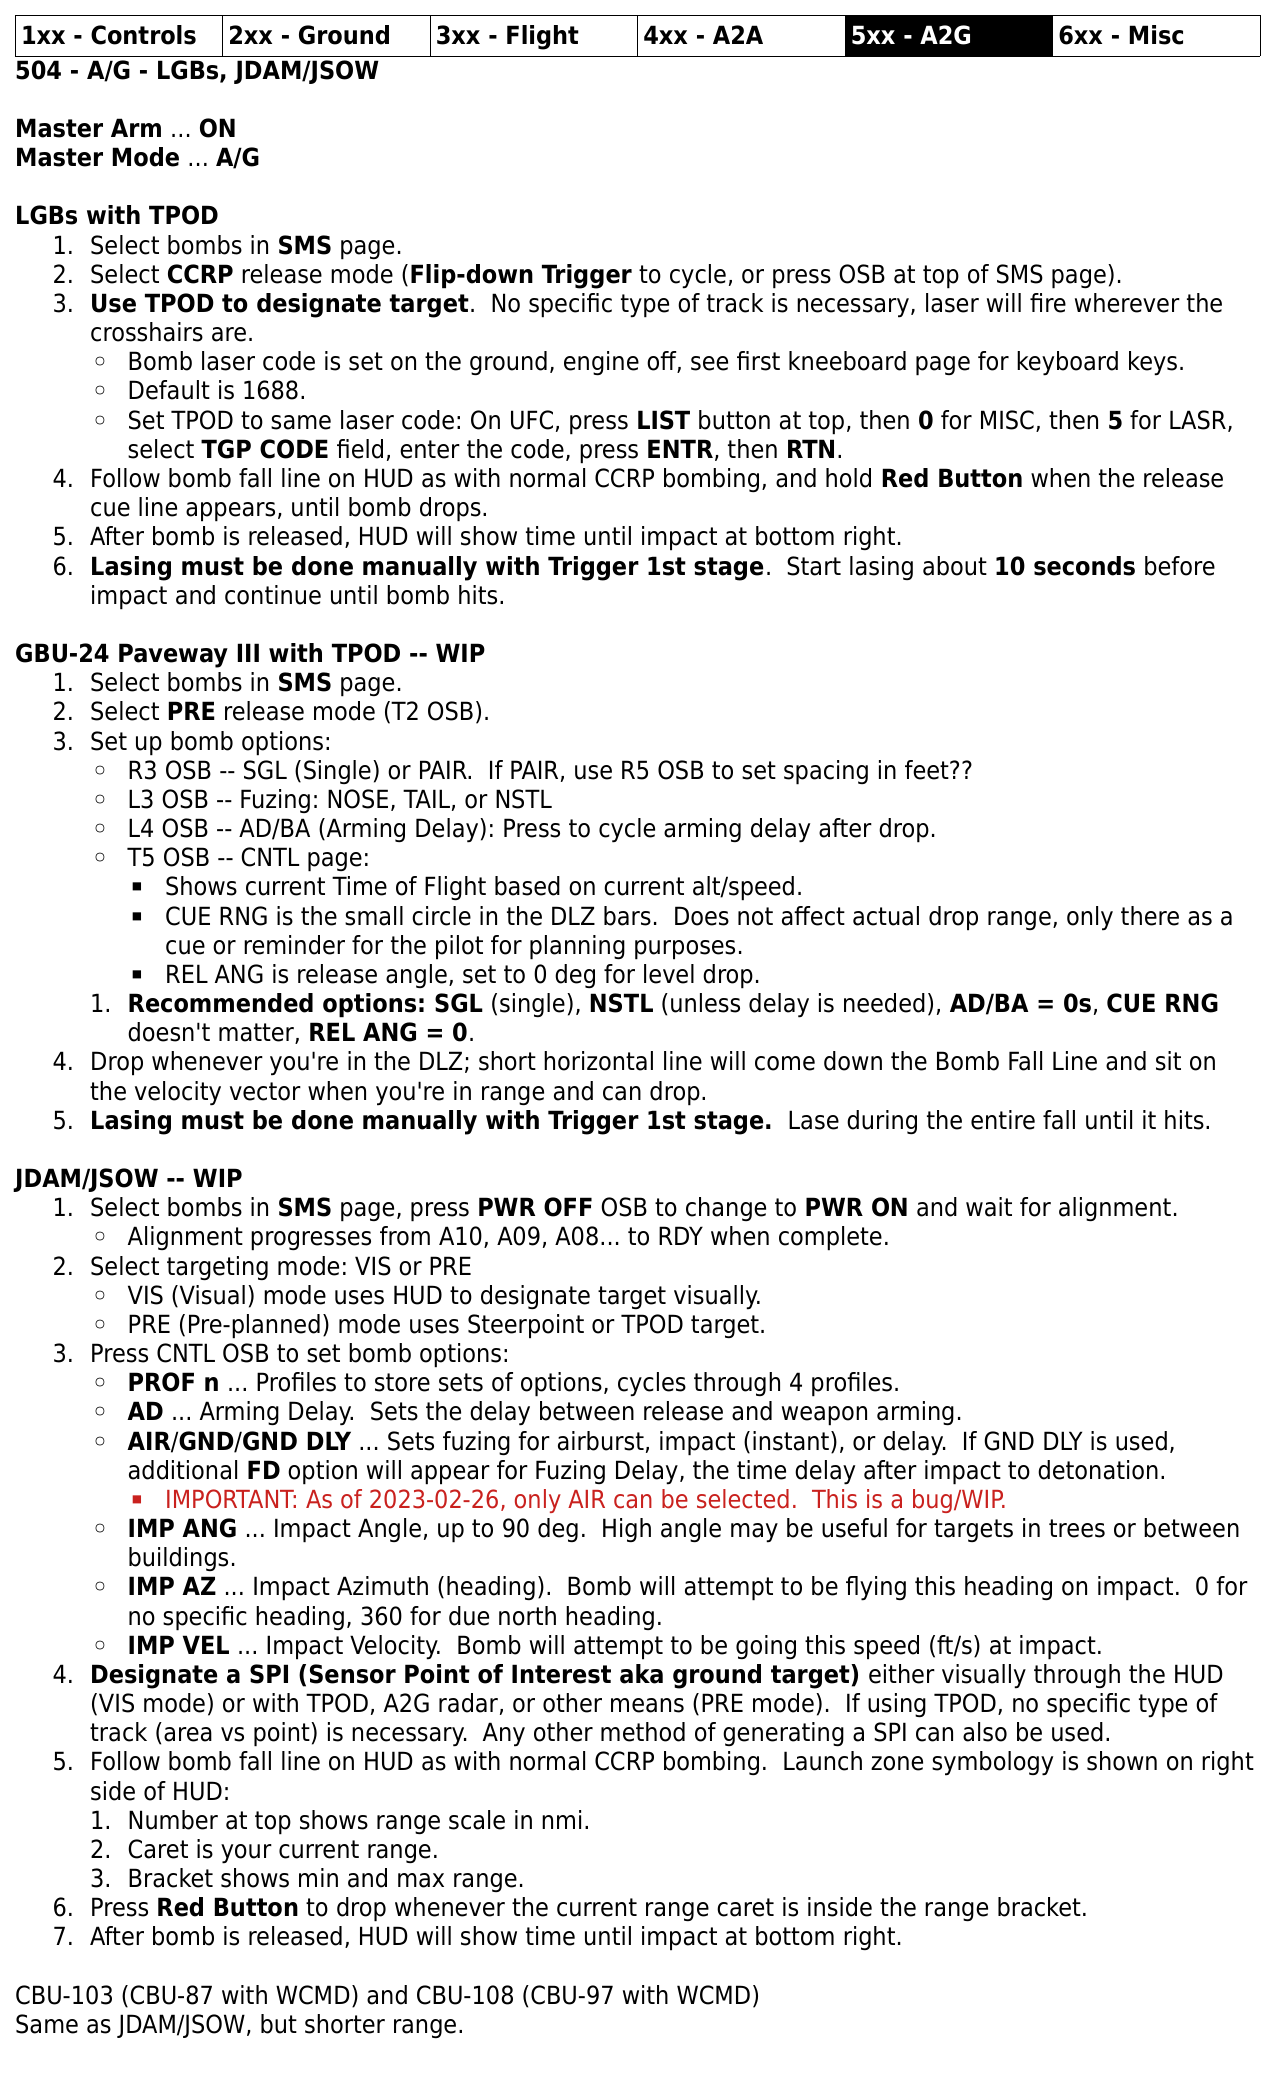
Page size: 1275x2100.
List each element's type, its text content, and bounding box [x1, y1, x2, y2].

list Select CCRP release mode (Flip-down Trigger to cycle, or press OSB at top of SMS page). [52, 260, 1260, 289]
list VIS (Visual) mode uses HUD to designate target visually. [90, 1281, 1260, 1310]
text Master Arm ... ON [15, 114, 1260, 143]
list Lasing must be done manually with Trigger 1st stage. Lase during the entire fall until it hits. [52, 1106, 1260, 1135]
list PROF n ... Profiles to store sets of options, cycles through 4 profiles. [90, 1368, 1260, 1397]
list L4 OSB -- AD/BA (Arming Delay): Press to cycle arming delay after drop. [90, 814, 1260, 843]
list After bomb is released, HUD will show time until impact at bottom right. [52, 522, 1260, 552]
list Select targeting mode: VIS or PRE [52, 1252, 1260, 1281]
list Set TPOD to same laser code: On UFC, press LIST button at top, then 0 for MISC, then 5 for LASR, select TGP CODE field, enter the code, press ENTR, then RTN. [90, 406, 1260, 464]
list AIR/GND/GND DLY ... Sets fuzing for airburst, impact (instant), or delay. If GND DLY is used, additional FD option will appear for Fuzing Delay, the time delay after impact to detonation. [90, 1427, 1260, 1485]
list AD ... Arming Delay. Sets the delay between release and weapon arming. [90, 1397, 1260, 1427]
list Drop whenever you're in the DLZ; short horizontal line will come down the Bomb Fall Line and sit on the velocity vector when you're in range and can drop. [52, 1047, 1260, 1106]
list Select bombs in SMS page, press PWR OFF OSB to change to PWR ON and wait for alignment. [52, 1193, 1260, 1222]
text JDAM/JSOW -- WIP [15, 1164, 1260, 1193]
list Follow bomb fall line on HUD as with normal CCRP bombing. Launch zone symbology is shown on right side of HUD: [52, 1747, 1260, 1806]
list Recommended options: SGL (single), NSTL (unless delay is needed), AD/BA = 0s, CUE RNG doesn't matter, REL ANG = 0. [90, 989, 1260, 1047]
table_header 4xx - A2A [638, 16, 845, 56]
table_header 6xx - Misc [1053, 16, 1260, 56]
table_header 3xx - Flight [431, 16, 637, 56]
table_header 1xx - Controls [16, 16, 222, 56]
list Default is 1688. [90, 377, 1260, 406]
list Number at top shows range scale in nmi. [90, 1806, 1260, 1835]
text GBU-24 Paveway III with TPOD -- WIP [15, 639, 1260, 668]
list Alignment progresses from A10, A09, A08... to RDY when complete. [90, 1222, 1260, 1252]
text LGBs with TPOD [15, 202, 1260, 231]
table_header 2xx - Ground [223, 16, 430, 56]
list CUE RNG is the small circle in the DLZ bars. Does not affect actual drop range, only there as a cue or reminder for the pilot for planning purposes. [127, 902, 1260, 960]
list Shows current Time of Flight based on current alt/speed. [127, 872, 1260, 902]
list Lasing must be done manually with Trigger 1st stage. Start lasing about 10 seconds before impact and continue until bomb hits. [52, 552, 1260, 610]
text Same as JDAM/JSOW, but shorter range. [15, 2010, 1260, 2039]
text CBU-103 (CBU-87 with WCMD) and CBU-108 (CBU-97 with WCMD) [15, 1981, 1260, 2010]
list Designate a SPI (Sensor Point of Interest aka ground target) either visually through the HUD (VIS mode) or with TPOD, A2G radar, or other means (PRE mode). If using TPOD, no specific type of track (area vs point) is necessary. Any other method of generating a SPI can also be used. [52, 1660, 1260, 1747]
list L3 OSB -- Fuzing: NOSE, TAIL, or NSTL [90, 785, 1260, 814]
table_header 5xx - A2G [846, 16, 1052, 56]
list Press Red Button to drop whenever the current range caret is inside the range bracket. [52, 1893, 1260, 1922]
list Select bombs in SMS page. [52, 668, 1260, 697]
list Caret is your current range. [90, 1835, 1260, 1864]
list Follow bomb fall line on HUD as with normal CCRP bombing, and hold Red Button when the release cue line appears, until bomb drops. [52, 464, 1260, 522]
list REL ANG is release angle, set to 0 deg for level drop. [127, 960, 1260, 989]
list IMP ANG ... Impact Angle, up to 90 deg. High angle may be useful for targets in trees or between buildings. [90, 1514, 1260, 1572]
list Bomb laser code is set on the ground, engine off, see first kneeboard page for keyboard keys. [90, 347, 1260, 377]
list IMP VEL ... Impact Velocity. Bomb will attempt to be going this speed (ft/s) at impact. [90, 1631, 1260, 1660]
list Use TPOD to designate target. No specific type of track is necessary, laser will fire wherever the crosshairs are. [52, 289, 1260, 347]
text 504 - A/G - LGBs, JDAM/JSOW [15, 57, 1260, 85]
list After bomb is released, HUD will show time until impact at bottom right. [52, 1922, 1260, 1952]
list IMP AZ ... Impact Azimuth (heading). Bomb will attempt to be flying this heading on impact. 0 for no specific heading, 360 for due north heading. [90, 1572, 1260, 1631]
list Set up bomb options: [52, 727, 1260, 756]
list Select PRE release mode (T2 OSB). [52, 697, 1260, 727]
list T5 OSB -- CNTL page: [90, 843, 1260, 872]
list Bracket shows min and max range. [90, 1864, 1260, 1893]
list IMPORTANT: As of 2023-02-26, only AIR can be selected. This is a bug/WIP. [127, 1485, 1260, 1514]
list Select bombs in SMS page. [52, 231, 1260, 260]
list PRE (Pre-planned) mode uses Steerpoint or TPOD target. [90, 1310, 1260, 1339]
list R3 OSB -- SGL (Single) or PAIR. If PAIR, use R5 OSB to set spacing in feet?? [90, 756, 1260, 785]
text Master Mode ... A/G [15, 143, 1260, 172]
list Press CNTL OSB to set bomb options: [52, 1339, 1260, 1368]
